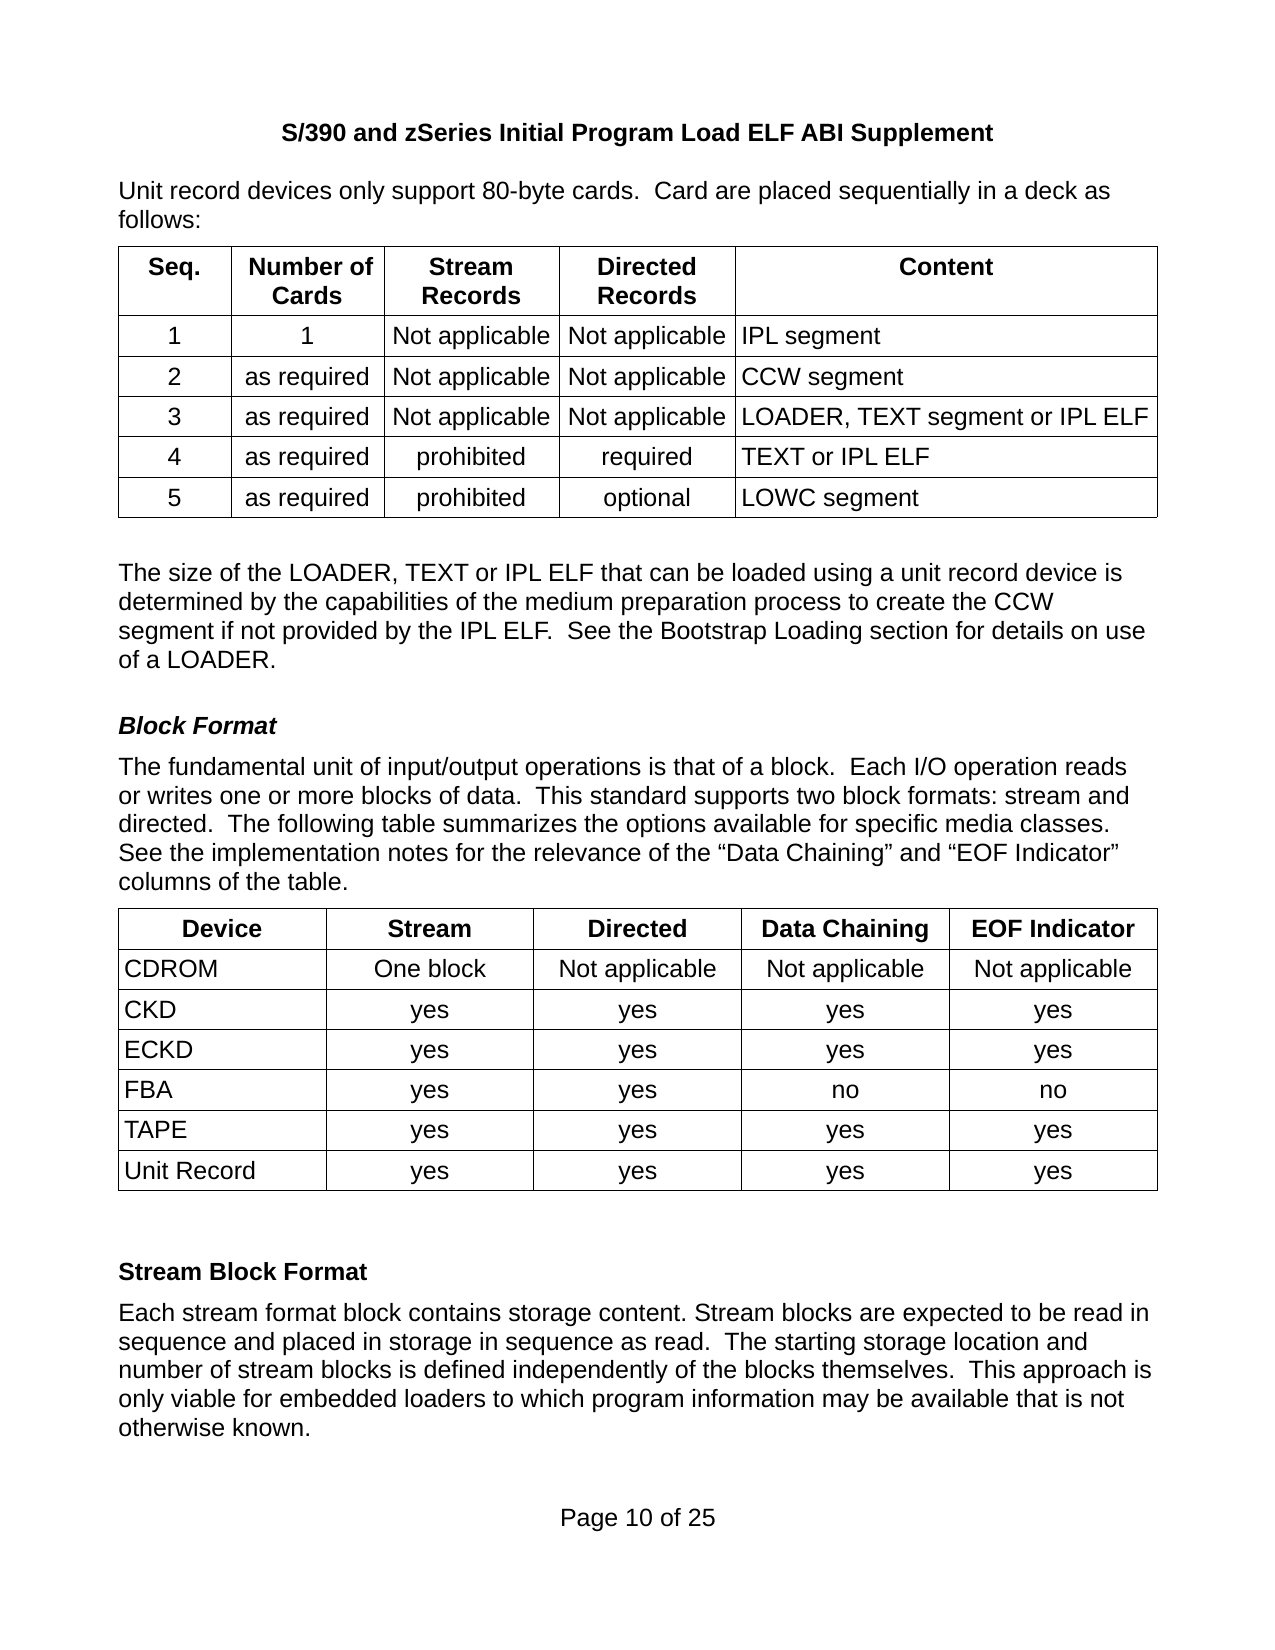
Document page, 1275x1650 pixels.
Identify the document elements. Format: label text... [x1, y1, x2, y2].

table_cell Not applicable [742, 950, 949, 989]
table_cell yes [950, 1151, 1157, 1190]
table_cell no [950, 1070, 1157, 1110]
table_cell yes [327, 990, 533, 1029]
table_cell yes [534, 1070, 741, 1110]
table_cell as required [232, 397, 384, 436]
table_cell CCW segment [736, 357, 1157, 396]
text Unit record devices only support 80-byte cards. Card are placed sequentially in a deck as follows: [118, 176, 1157, 234]
table_cell prohibited [385, 437, 559, 477]
text Each stream format block contains storage content. Stream blocks are expected to be read in sequence and placed in storage in sequence as read. The starting storage location and number of stream blocks is defined independently of the blocks themselves. This approach is only viable for embedded loaders to which program information may be available that is not otherwise known. [118, 1298, 1157, 1441]
table_cell CKD [119, 990, 326, 1029]
table_cell Not applicable [534, 950, 741, 989]
table_cell Not applicable [385, 316, 559, 356]
table_cell yes [742, 1030, 949, 1069]
table_cell 2 [119, 357, 231, 396]
table_header EOF Indicator [950, 909, 1157, 948]
table_cell yes [950, 1111, 1157, 1150]
table_cell CDROM [119, 950, 326, 989]
table_header Data Chaining [742, 909, 949, 948]
table_cell yes [534, 1111, 741, 1150]
table_cell Not applicable [560, 397, 735, 436]
table_cell yes [950, 1030, 1157, 1069]
table_cell yes [534, 990, 741, 1029]
table_header Content [736, 247, 1157, 315]
table_cell TEXT or IPL ELF [736, 437, 1157, 477]
table_cell yes [742, 1151, 949, 1190]
table_cell yes [742, 990, 949, 1029]
table_header Stream [327, 909, 533, 948]
table_cell ECKD [119, 1030, 326, 1069]
table_cell IPL segment [736, 316, 1157, 356]
subtitle Stream Block Format [118, 1257, 1157, 1285]
table_cell 1 [119, 316, 231, 356]
subtitle Block Format [118, 711, 1157, 739]
table_cell One block [327, 950, 533, 989]
table_cell LOWC segment [736, 478, 1157, 517]
text The size of the LOADER, TEXT or IPL ELF that can be loaded using a unit record device is determined by the capabilities of the medium preparation process to create the CCW segment if not provided by the IPL ELF. See the Bootstrap Loading section for details on use of a LOADER. [118, 558, 1157, 673]
table_cell Not applicable [385, 357, 559, 396]
table_cell prohibited [385, 478, 559, 517]
table_cell yes [742, 1111, 949, 1150]
table_cell yes [327, 1111, 533, 1150]
table_cell optional [560, 478, 735, 517]
table_cell no [742, 1070, 949, 1110]
table_cell as required [232, 478, 384, 517]
table_cell Unit Record [119, 1151, 326, 1190]
table_cell 5 [119, 478, 231, 517]
table_cell yes [327, 1070, 533, 1110]
table_cell Not applicable [560, 357, 735, 396]
table_header Device [119, 909, 326, 948]
table_cell required [560, 437, 735, 477]
table_header Seq. [119, 247, 231, 315]
table_cell 1 [232, 316, 384, 356]
table_cell 4 [119, 437, 231, 477]
table_cell LOADER, TEXT segment or IPL ELF [736, 397, 1157, 436]
table_cell FBA [119, 1070, 326, 1110]
table_cell as required [232, 437, 384, 477]
table_cell 3 [119, 397, 231, 436]
table_cell TAPE [119, 1111, 326, 1150]
table_cell yes [327, 1030, 533, 1069]
table_header Directed Records [560, 247, 735, 315]
table_header Stream Records [385, 247, 559, 315]
table_cell yes [950, 990, 1157, 1029]
table_cell Not applicable [385, 397, 559, 436]
table_cell yes [534, 1030, 741, 1069]
table_cell yes [534, 1151, 741, 1190]
table_cell yes [327, 1151, 533, 1190]
table_header Number of Cards [232, 247, 384, 315]
text The fundamental unit of input/output operations is that of a block. Each I/O operation reads or writes one or more blocks of data. This standard supports two block formats: stream and directed. The following table summarizes the options available for specific media classes. See the implementation notes for the relevance of the “Data Chaining” and “EOF Indicator” columns of the table. [118, 752, 1157, 896]
table_cell as required [232, 357, 384, 396]
table_cell Not applicable [950, 950, 1157, 989]
table_header Directed [534, 909, 741, 948]
table_cell Not applicable [560, 316, 735, 356]
